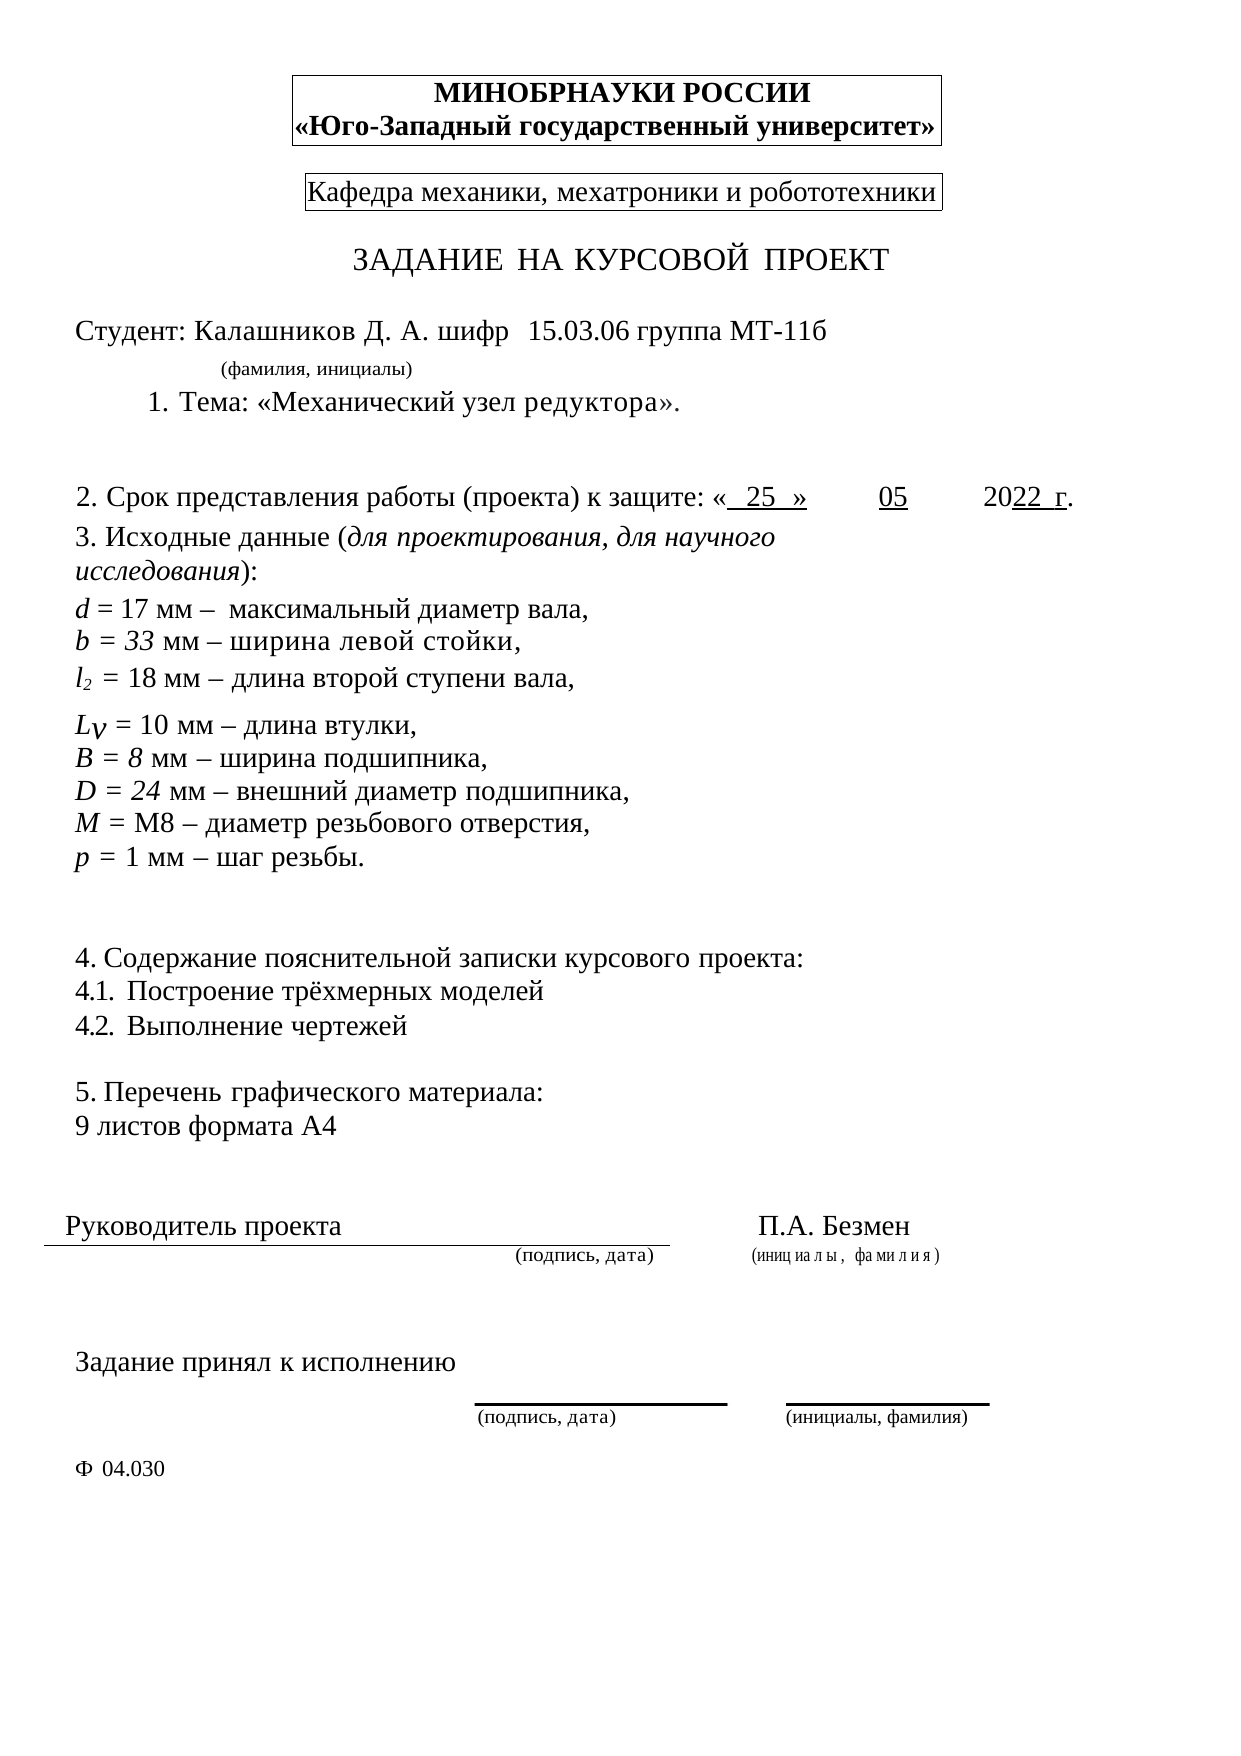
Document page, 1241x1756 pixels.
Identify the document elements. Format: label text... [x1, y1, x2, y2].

text l2 = 18 мм – длина второй ступени вала, [75, 661, 1180, 694]
list Перечень графического материала: 9 листов формата А4 [75, 1076, 548, 1141]
list Построение трёхмерных моделей [75, 974, 1180, 1007]
list Исходные данные (для проектирования, для научного исследования): [75, 521, 965, 586]
table_cell (иниц иа л ы , фа ми л и я ) [670, 1245, 953, 1266]
text D = 24 мм – внешний диаметр подшипника, [75, 773, 1180, 807]
text (подпись, дата) (инициалы, фамилия) [477, 1399, 1180, 1428]
table_header Руководитель проекта [44, 1209, 670, 1244]
text Lv = 10 мм – длина втулки, [75, 704, 1180, 742]
text p = 1 мм – шаг резьбы. [75, 839, 1180, 873]
text 1. Тема: «Механический узел редуктора». [147, 384, 1180, 417]
list d = 17 мм – максимальный диаметр вала, [75, 592, 965, 625]
text (фамилия, инициалы) [221, 357, 1180, 379]
text b = 33 мм – ширина левой стойки, [75, 625, 1180, 657]
text Ф 04.030 [75, 1455, 1180, 1482]
list Выполнение чертежей [75, 1008, 1180, 1041]
list Содержание пояснительной записки курсового проекта: [75, 941, 1180, 974]
text Задание принял к исполнению [75, 1344, 457, 1378]
table_cell (подпись, дата) [44, 1246, 670, 1266]
text М = М8 – диаметр резьбового отверстия, [75, 807, 1180, 839]
table_header 05 [840, 482, 946, 515]
table_header П.А. Безмен [670, 1209, 953, 1244]
text Студент: Калашников Д. А. шифр 15.03.06 группа МТ-11б [75, 313, 1180, 347]
text В = 8 мм – ширина подшипника, [75, 742, 1180, 773]
table_header 2022 г. [946, 482, 1104, 515]
table_header 2. Срок представления работы (проекта) к защите: « 25 » [55, 482, 839, 515]
text ЗАДАНИЕ НА КУРСОВОЙ ПРОЕКТ [350, 240, 892, 277]
